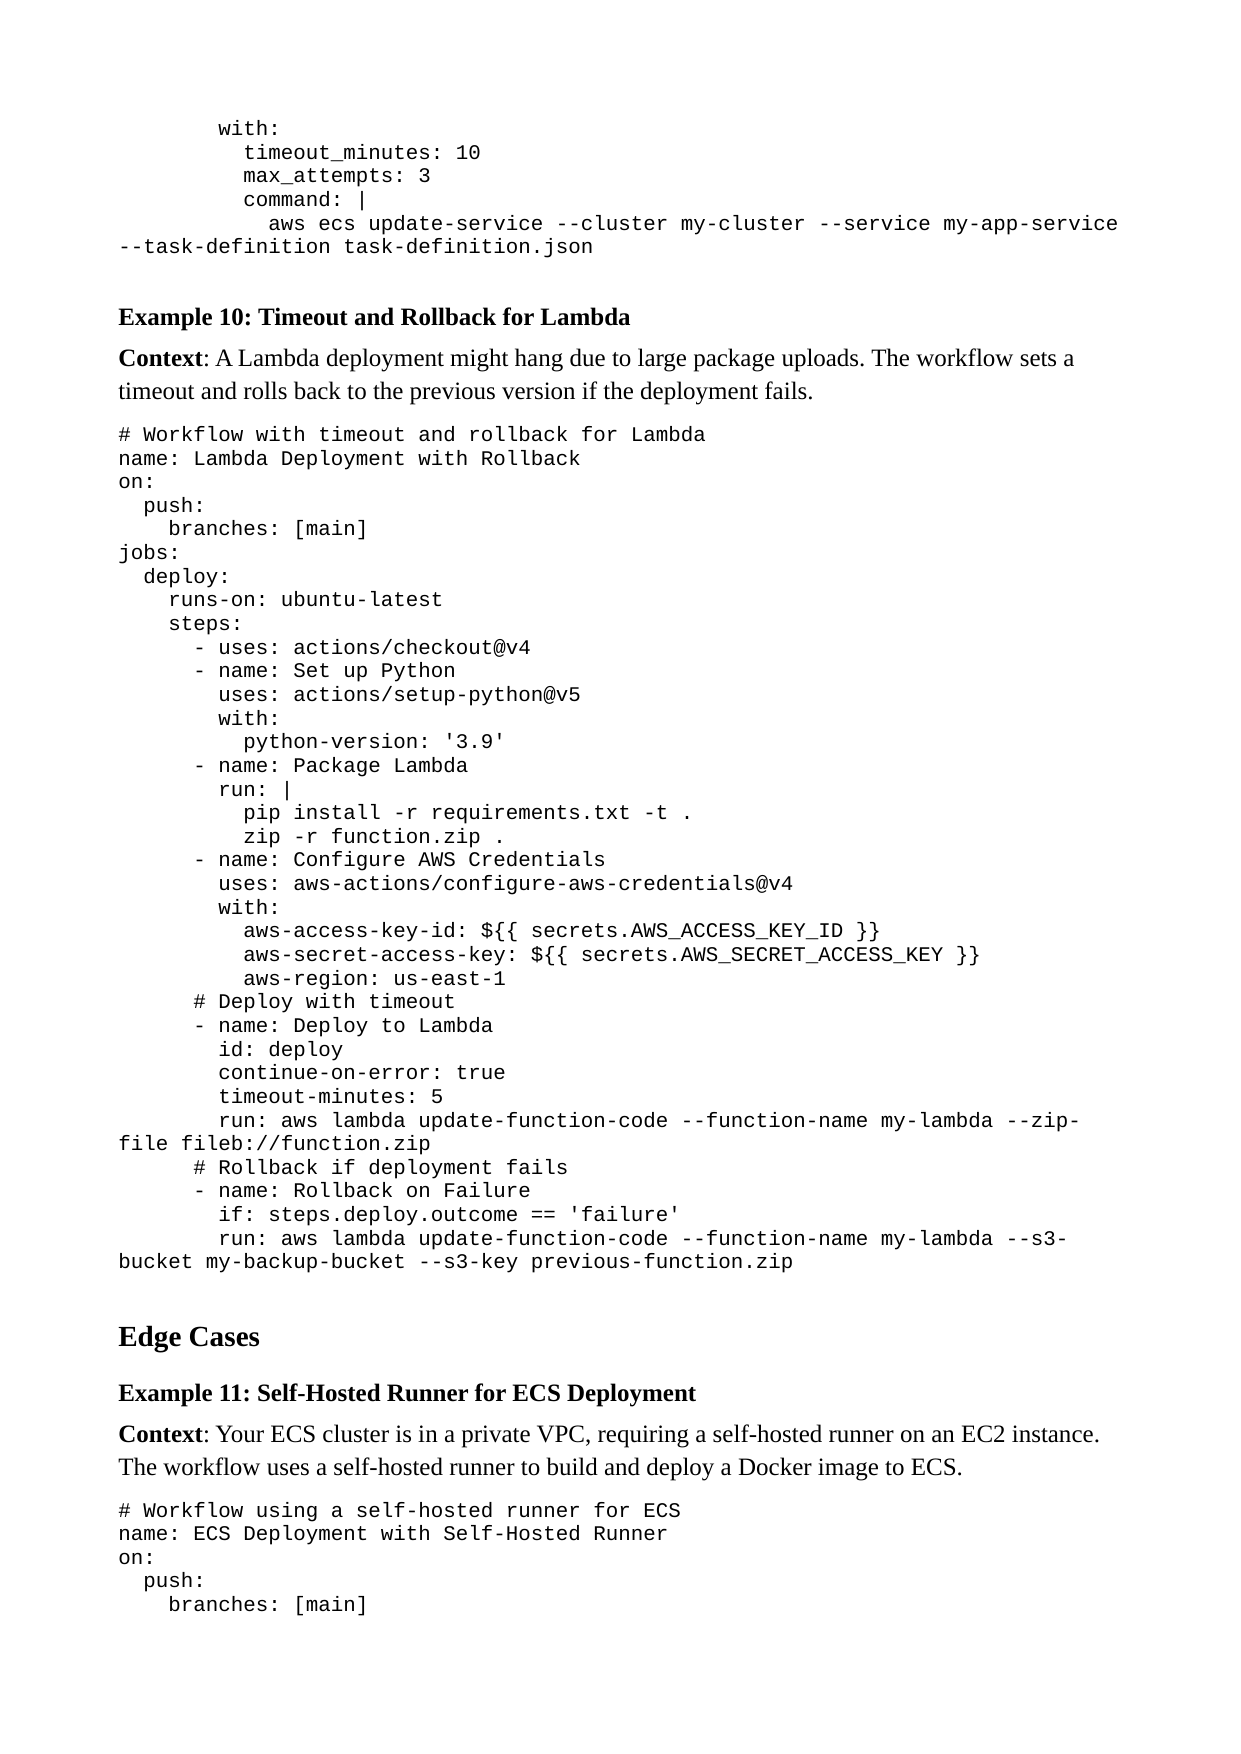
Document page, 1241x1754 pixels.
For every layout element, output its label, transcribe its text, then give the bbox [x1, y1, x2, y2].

text command: | [118, 189, 1122, 213]
text - uses: actions/checkout@v4 [118, 637, 1122, 660]
subtitle Example 11: Self-Hosted Runner for ECS Deployment [118, 1378, 1122, 1406]
text aws-access-key-id: ${{ secrets.AWS_ACCESS_KEY_ID }} [118, 920, 1122, 944]
text Context: A Lambda deployment might hang due to large package uploads. The workflow sets a timeout and rolls back to the previous version if the deployment fails. [118, 343, 1122, 405]
subtitle Edge Cases [118, 1319, 1122, 1353]
text - name: Configure AWS Credentials [118, 849, 1122, 873]
text - name: Deploy to Lambda [118, 1015, 1122, 1039]
text name: ECS Deployment with Self-Hosted Runner [118, 1523, 1122, 1547]
text with: [118, 118, 1122, 142]
text timeout-minutes: 5 [118, 1086, 1122, 1109]
text # Rollback if deployment fails [118, 1157, 1122, 1181]
text run: aws lambda update-function-code --function-name my-lambda --zip-file fileb://function.zip [118, 1109, 1122, 1157]
text with: [118, 897, 1122, 920]
text - name: Package Lambda [118, 755, 1122, 778]
text pip install -r requirements.txt -t . [118, 802, 1122, 826]
text Context: Your ECS cluster is in a private VPC, requiring a self-hosted runner on an EC2 instance. The workflow uses a self-hosted runner to build and deploy a Docker image to ECS. [118, 1419, 1122, 1481]
text # Workflow with timeout and rollback for Lambda [118, 424, 1122, 447]
text jobs: [118, 542, 1122, 566]
text steps: [118, 613, 1122, 637]
text on: [118, 471, 1122, 495]
text timeout_minutes: 10 [118, 142, 1122, 165]
text run: aws lambda update-function-code --function-name my-lambda --s3-bucket my-backup-bucket --s3-key previous-function.zip [118, 1228, 1122, 1275]
text max_attempts: 3 [118, 165, 1122, 189]
text # Deploy with timeout [118, 991, 1122, 1015]
text branches: [main] [118, 518, 1122, 542]
text uses: actions/setup-python@v5 [118, 684, 1122, 708]
text on: [118, 1547, 1122, 1571]
text if: steps.deploy.outcome == 'failure' [118, 1204, 1122, 1228]
text continue-on-error: true [118, 1062, 1122, 1086]
text run: | [118, 778, 1122, 802]
text branches: [main] [118, 1594, 1122, 1618]
text uses: aws-actions/configure-aws-credentials@v4 [118, 873, 1122, 897]
text aws-secret-access-key: ${{ secrets.AWS_SECRET_ACCESS_KEY }} [118, 944, 1122, 968]
text push: [118, 1571, 1122, 1594]
subtitle Example 10: Timeout and Rollback for Lambda [118, 302, 1122, 331]
text # Workflow using a self-hosted runner for ECS [118, 1499, 1122, 1523]
text zip -r function.zip . [118, 826, 1122, 849]
text push: [118, 495, 1122, 518]
text name: Lambda Deployment with Rollback [118, 447, 1122, 471]
text python-version: '3.9' [118, 731, 1122, 755]
text aws-region: us-east-1 [118, 968, 1122, 991]
text id: deploy [118, 1039, 1122, 1062]
text deploy: [118, 566, 1122, 589]
text runs-on: ubuntu-latest [118, 589, 1122, 613]
text - name: Set up Python [118, 660, 1122, 684]
text with: [118, 708, 1122, 731]
text - name: Rollback on Failure [118, 1181, 1122, 1204]
text aws ecs update-service --cluster my-cluster --service my-app-service --task-definition task-definition.json [118, 213, 1122, 260]
